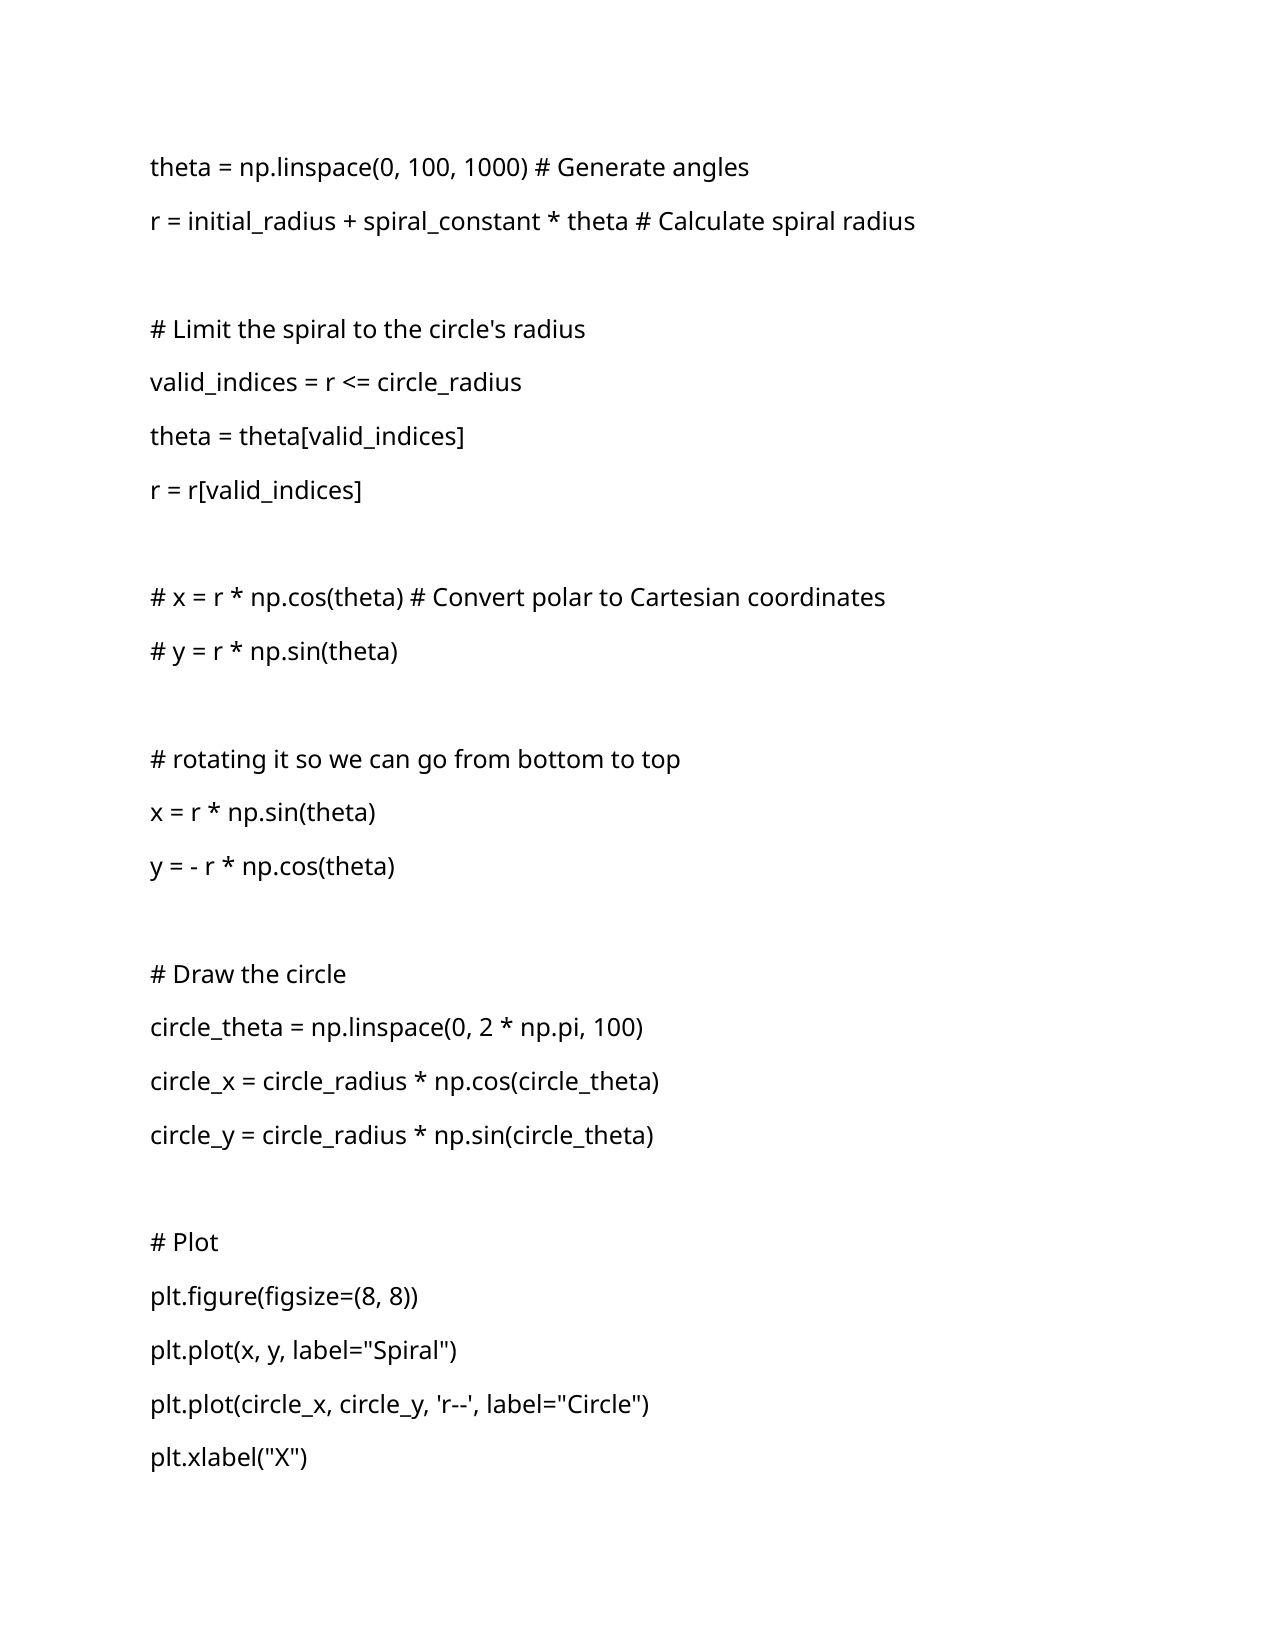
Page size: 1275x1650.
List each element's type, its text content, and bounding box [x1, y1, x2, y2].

text # y = r * np.sin(theta) [150, 634, 1125, 668]
text # rotating it so we can go from bottom to top [150, 741, 1125, 775]
text theta = theta[valid_indices] [150, 419, 1125, 453]
text circle_x = circle_radius * np.cos(circle_theta) [150, 1064, 1125, 1098]
text r = r[valid_indices] [150, 472, 1125, 507]
text theta = np.linspace(0, 100, 1000) # Generate angles [150, 150, 1125, 184]
text plt.figure(figsize=(8, 8)) [150, 1279, 1125, 1313]
text y = - r * np.cos(theta) [150, 849, 1125, 883]
text plt.plot(x, y, label="Spiral") [150, 1332, 1125, 1367]
text valid_indices = r <= circle_radius [150, 365, 1125, 399]
text # x = r * np.cos(theta) # Convert polar to Cartesian coordinates [150, 580, 1125, 614]
text # Plot [150, 1225, 1125, 1259]
text circle_y = circle_radius * np.sin(circle_theta) [150, 1117, 1125, 1152]
text r = initial_radius + spiral_constant * theta # Calculate spiral radius [150, 204, 1125, 238]
text # Limit the spiral to the circle's radius [150, 311, 1125, 345]
text plt.plot(circle_x, circle_y, 'r--', label="Circle") [150, 1386, 1125, 1420]
text circle_theta = np.linspace(0, 2 * np.pi, 100) [150, 1010, 1125, 1044]
text plt.xlabel("X") [150, 1440, 1125, 1474]
text # Draw the circle [150, 956, 1125, 990]
text x = r * np.sin(theta) [150, 795, 1125, 829]
